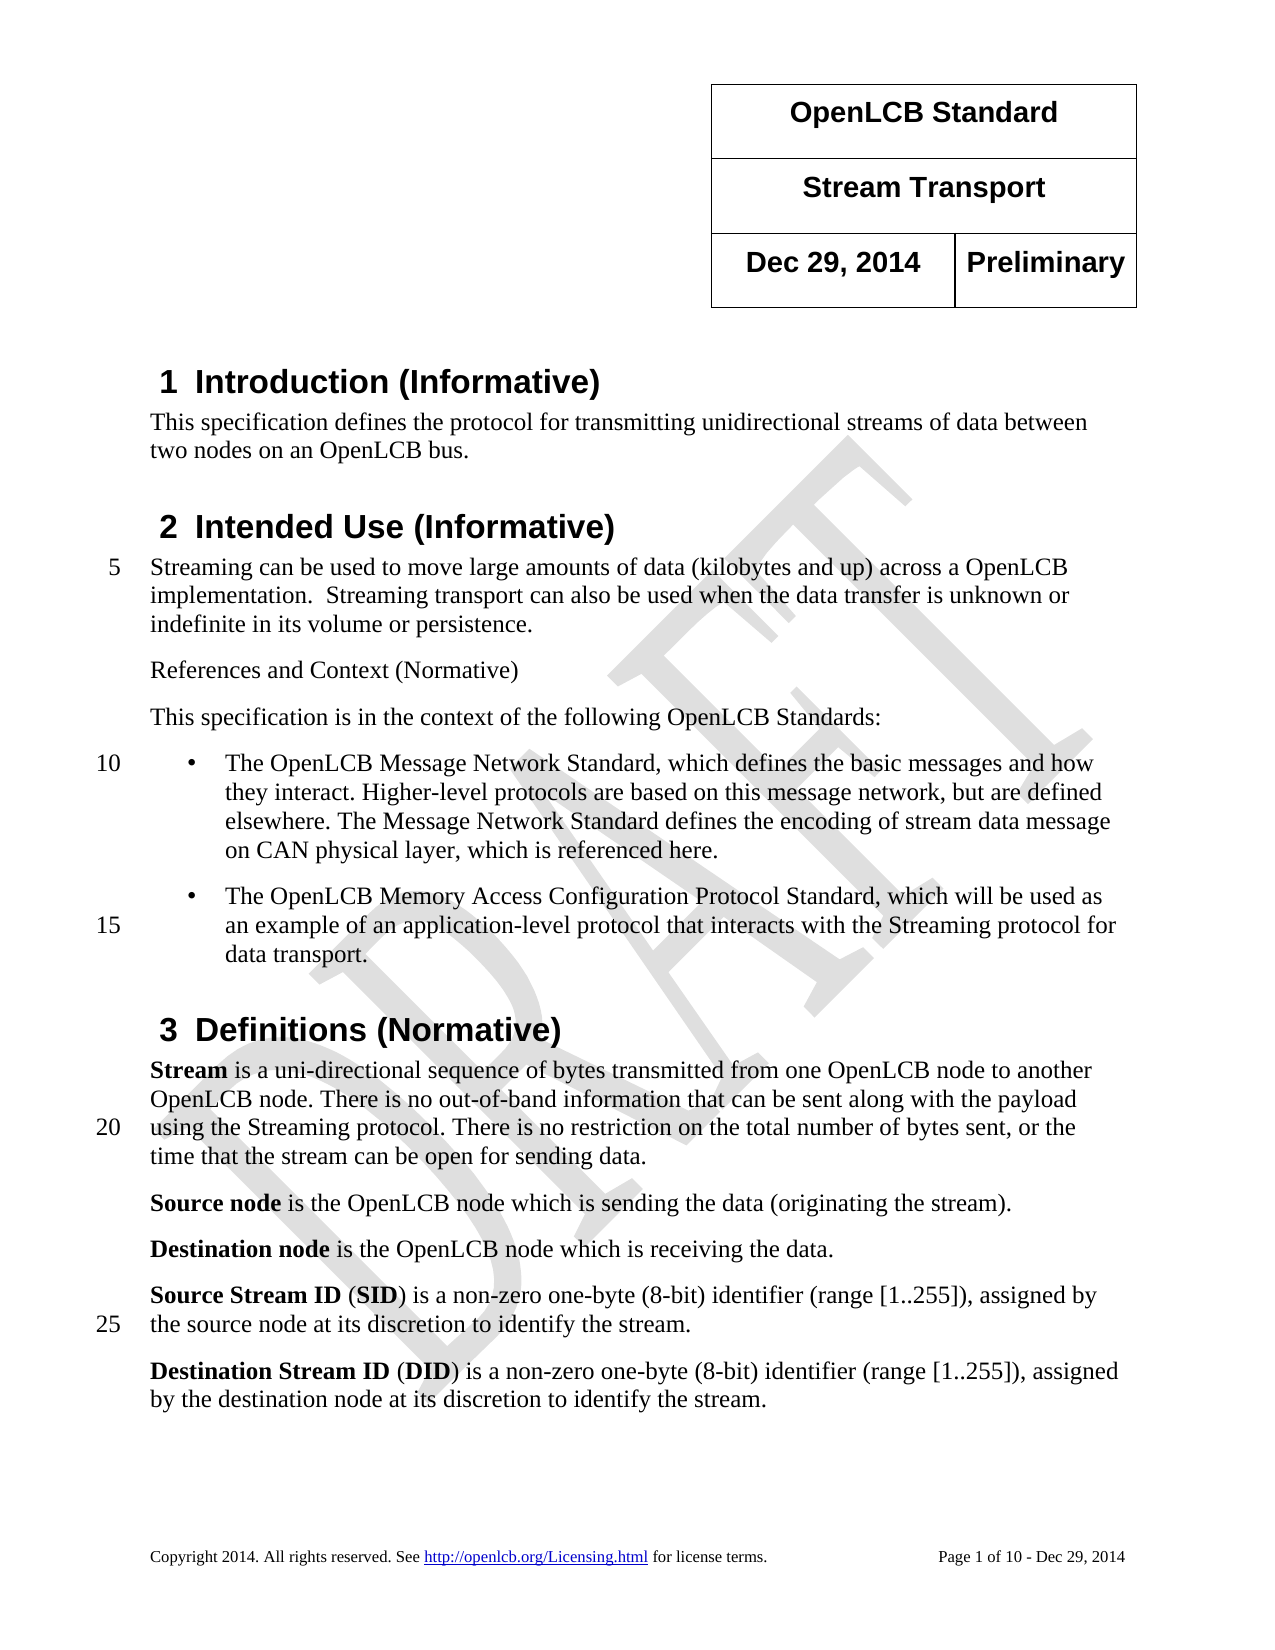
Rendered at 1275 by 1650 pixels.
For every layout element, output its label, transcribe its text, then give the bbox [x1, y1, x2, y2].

text Stream is a uni-directional sequence of bytes transmitted from one OpenLCB node to another OpenLCB node. There is no out-of-band information that can be sent along with the payload using the Streaming protocol. There is no restriction on the total number of bytes sent, or the time that the stream can be open for sending data. [502, 1055, 1125, 1170]
text Stream is a uni-directional sequence of bytes transmitted from one OpenLCB node to another OpenLCB node. There is no out-of-band information that can be sent along with the payload using the Streaming protocol. There is no restriction on the total number of bytes sent, or the time that the stream can be open for sending data. [344, 1055, 539, 1170]
text Source Stream ID (SID) is a non-zero one-byte (8-bit) identifier (range [1..255]), assigned by the source node at its discretion to identify the stream. [384, 1281, 494, 1338]
text This specification is in the context of the following OpenLCB Standards: [150, 702, 697, 731]
list The OpenLCB Message Network Standard, which defines the basic messages and how they interact. Higher-level protocols are based on this message network, but are defined elsewhere. The Message Network Standard defines the encoding of stream data message on CAN physical layer, which is referenced here. [548, 797, 644, 863]
subtitle Definitions (Normative) [541, 1010, 702, 1049]
text Source Stream ID (SID) is a non-zero one-byte (8-bit) identifier (range [1..255]), assigned by the source node at its discretion to identify the stream. [497, 1281, 1125, 1338]
subtitle Definitions (Normative) [423, 1010, 515, 1049]
list The OpenLCB Message Network Standard, which defines the basic messages and how they interact. Higher-level protocols are based on this message network, but are defined elsewhere. The Message Network Standard defines the encoding of stream data message on CAN physical layer, which is referenced here. [798, 748, 1125, 863]
subtitle Definitions (Normative) [150, 1010, 418, 1049]
list The OpenLCB Memory Access Configuration Protocol Standard, which will be used as an example of an application-level protocol that interacts with the Streaming protocol for data transport. [187, 881, 645, 967]
text Source node is the OpenLCB node which is sending the data (originating the stream). [617, 1188, 1125, 1216]
subtitle [775, 526, 812, 545]
text Stream is a uni-directional sequence of bytes transmitted from one OpenLCB node to another OpenLCB node. There is no out-of-band information that can be sent along with the payload using the Streaming protocol. There is no restriction on the total number of bytes sent, or the time that the stream can be open for sending data. [576, 1055, 721, 1110]
text Streaming can be used to move large amounts of data (kilobytes and up) across a OpenLCB implementation. Streaming transport can also be used when the data transfer is unknown or indefinite in its volume or persistence. [863, 552, 1125, 638]
subtitle Definitions (Normative) [696, 1010, 1125, 1049]
subtitle Introduction (Informative) [150, 362, 1125, 401]
list The OpenLCB Memory Access Configuration Protocol Standard, which will be used as an example of an application-level protocol that interacts with the Streaming protocol for data transport. [726, 881, 1125, 967]
list The OpenLCB Message Network Standard, which defines the basic messages and how they interact. Higher-level protocols are based on this message network, but are defined elsewhere. The Message Network Standard defines the encoding of stream data message on CAN physical layer, which is referenced here. [187, 748, 573, 863]
text Destination Stream ID (DID) is a non-zero one-byte (8-bit) identifier (range [1..255]), assigned by the destination node at its discretion to identify the stream. [150, 1356, 1125, 1413]
text This specification is in the context of the following OpenLCB Standards: [712, 702, 819, 731]
text Source node is the OpenLCB node which is sending the data (originating the stream). [291, 1188, 467, 1216]
list The OpenLCB Memory Access Configuration Protocol Standard, which will be used as an example of an application-level protocol that interacts with the Streaming protocol for data transport. [367, 921, 483, 967]
text Destination node is the OpenLCB node which is receiving the data. [512, 1234, 1125, 1263]
text Stream is a uni-directional sequence of bytes transmitted from one OpenLCB node to another OpenLCB node. There is no out-of-band information that can be sent along with the payload using the Streaming protocol. There is no restriction on the total number of bytes sent, or the time that the stream can be open for sending data. [212, 1071, 429, 1170]
text Streaming can be used to move large amounts of data (kilobytes and up) across a OpenLCB implementation. Streaming transport can also be used when the data transfer is unknown or indefinite in its volume or persistence. [150, 552, 905, 638]
text Source node is the OpenLCB node which is sending the data (originating the stream). [486, 1188, 584, 1216]
list The OpenLCB Message Network Standard, which defines the basic messages and how they interact. Higher-level protocols are based on this message network, but are defined elsewhere. The Message Network Standard defines the encoding of stream data message on CAN physical layer, which is referenced here. [530, 748, 829, 863]
text This specification is in the context of the following OpenLCB Standards: [1013, 702, 1125, 731]
subtitle Intended Use (Informative) [150, 507, 774, 545]
text This specification is in the context of the following OpenLCB Standards: [814, 702, 998, 731]
text Destination node is the OpenLCB node which is receiving the data. [337, 1234, 491, 1263]
list The OpenLCB Memory Access Configuration Protocol Standard, which will be used as an example of an application-level protocol that interacts with the Streaming protocol for data transport. [675, 918, 793, 967]
subtitle [818, 507, 1125, 545]
text Stream is a uni-directional sequence of bytes transmitted from one OpenLCB node to another OpenLCB node. There is no out-of-band information that can be sent along with the payload using the Streaming protocol. There is no restriction on the total number of bytes sent, or the time that the stream can be open for sending data. [150, 1055, 229, 1170]
list The OpenLCB Memory Access Configuration Protocol Standard, which will be used as an example of an application-level protocol that interacts with the Streaming protocol for data transport. [606, 881, 698, 949]
text Destination node is the OpenLCB node which is receiving the data. [150, 1234, 322, 1263]
text Source Stream ID (SID) is a non-zero one-byte (8-bit) identifier (range [1..255]), assigned by the source node at its discretion to identify the stream. [150, 1281, 397, 1338]
text Source node is the OpenLCB node which is sending the data (originating the stream). [150, 1188, 275, 1216]
